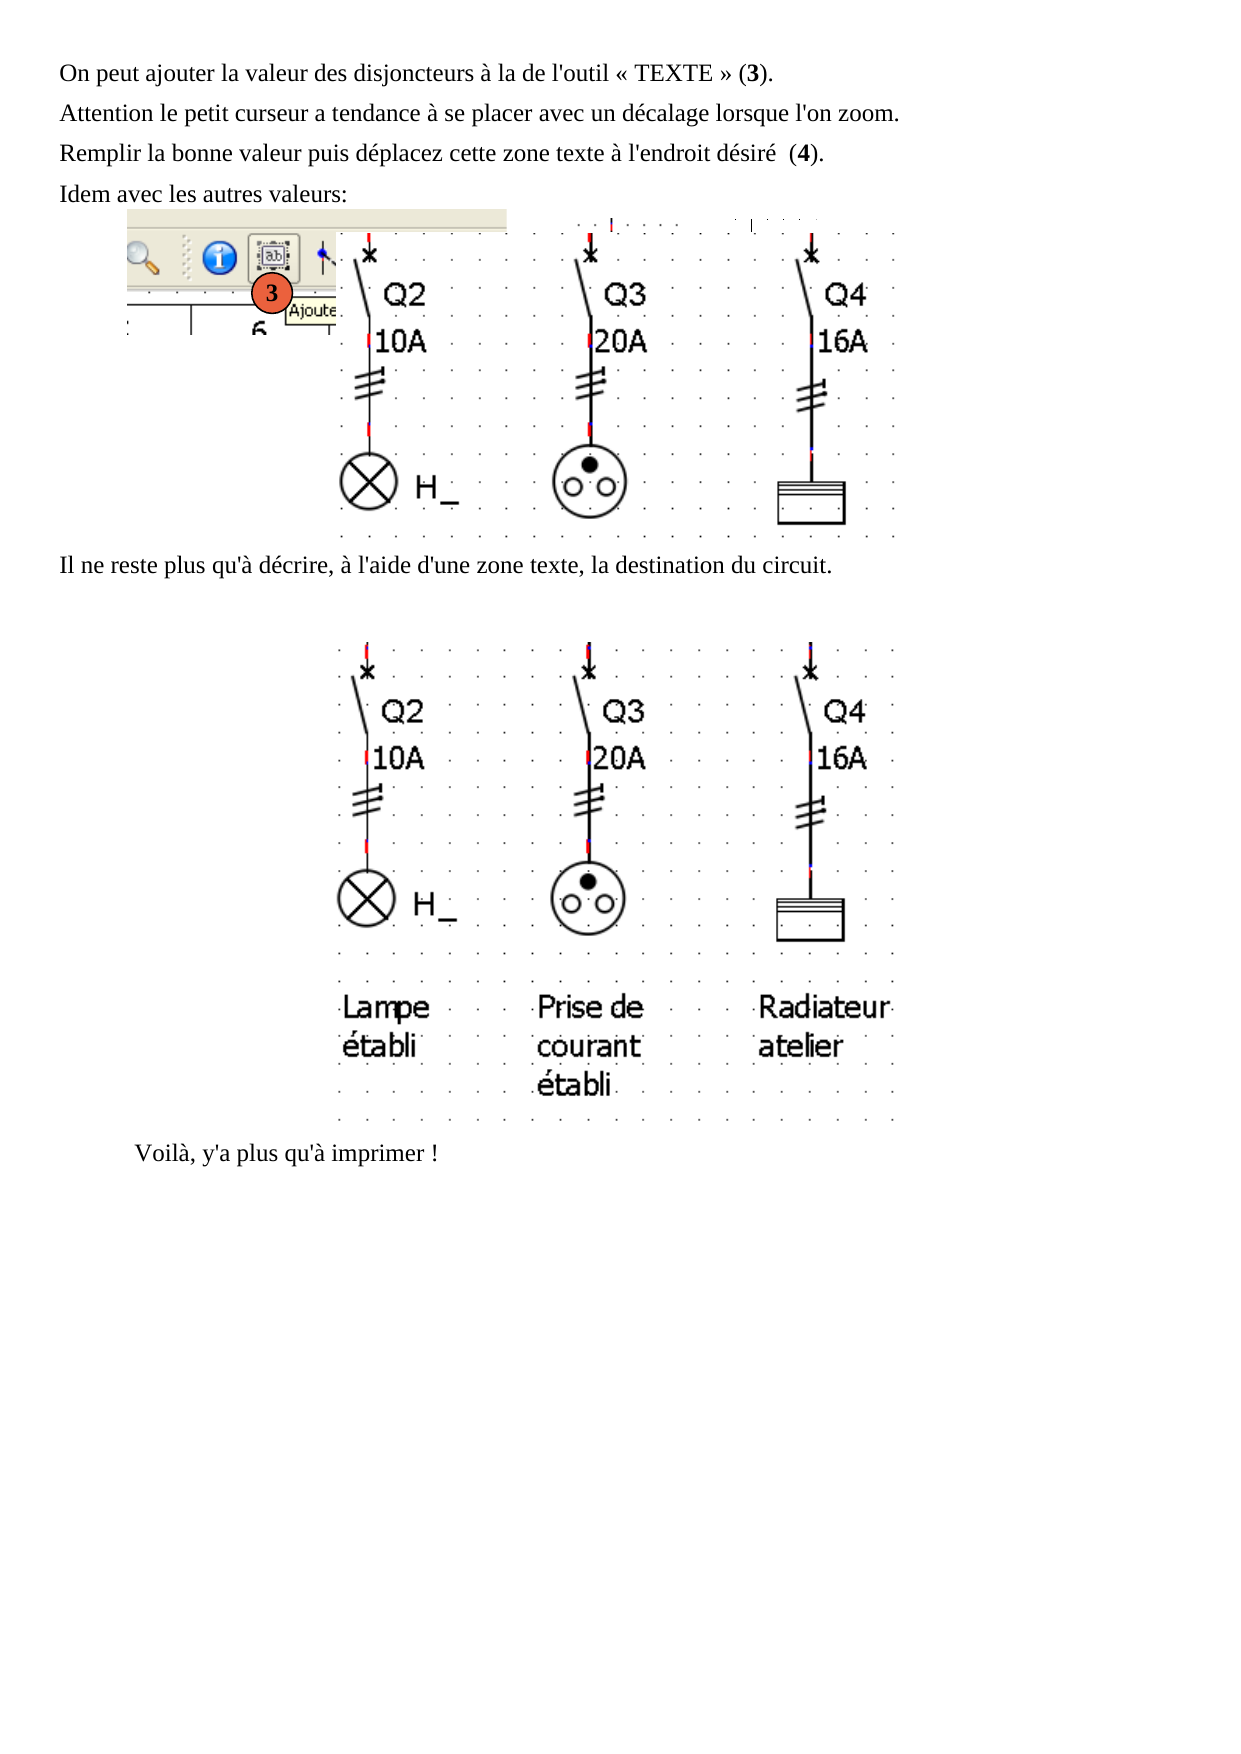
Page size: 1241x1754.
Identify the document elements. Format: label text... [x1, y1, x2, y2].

text On peut ajouter la valeur des disjoncteurs à la de l'outil « TEXTE » (3). [59, 59, 1181, 87]
picture [127, 209, 507, 335]
text Attention le petit curseur a tendance à se placer avec un décalage lorsque l'on zoom. [59, 99, 1181, 127]
text Idem avec les autres valeurs: [59, 180, 1181, 207]
text Remplir la bonne valeur puis déplacez cette zone texte à l'endroit désiré (4). [59, 139, 1181, 167]
picture [722, 219, 817, 232]
picture [338, 233, 902, 550]
text Il ne reste plus qu'à décrire, à l'aide d'une zone texte, la destination du circuit. [59, 220, 1181, 579]
list Voilà, y'a plus qu'à imprimer ! [97, 631, 1181, 1167]
picture [575, 218, 691, 232]
picture [331, 642, 909, 1138]
